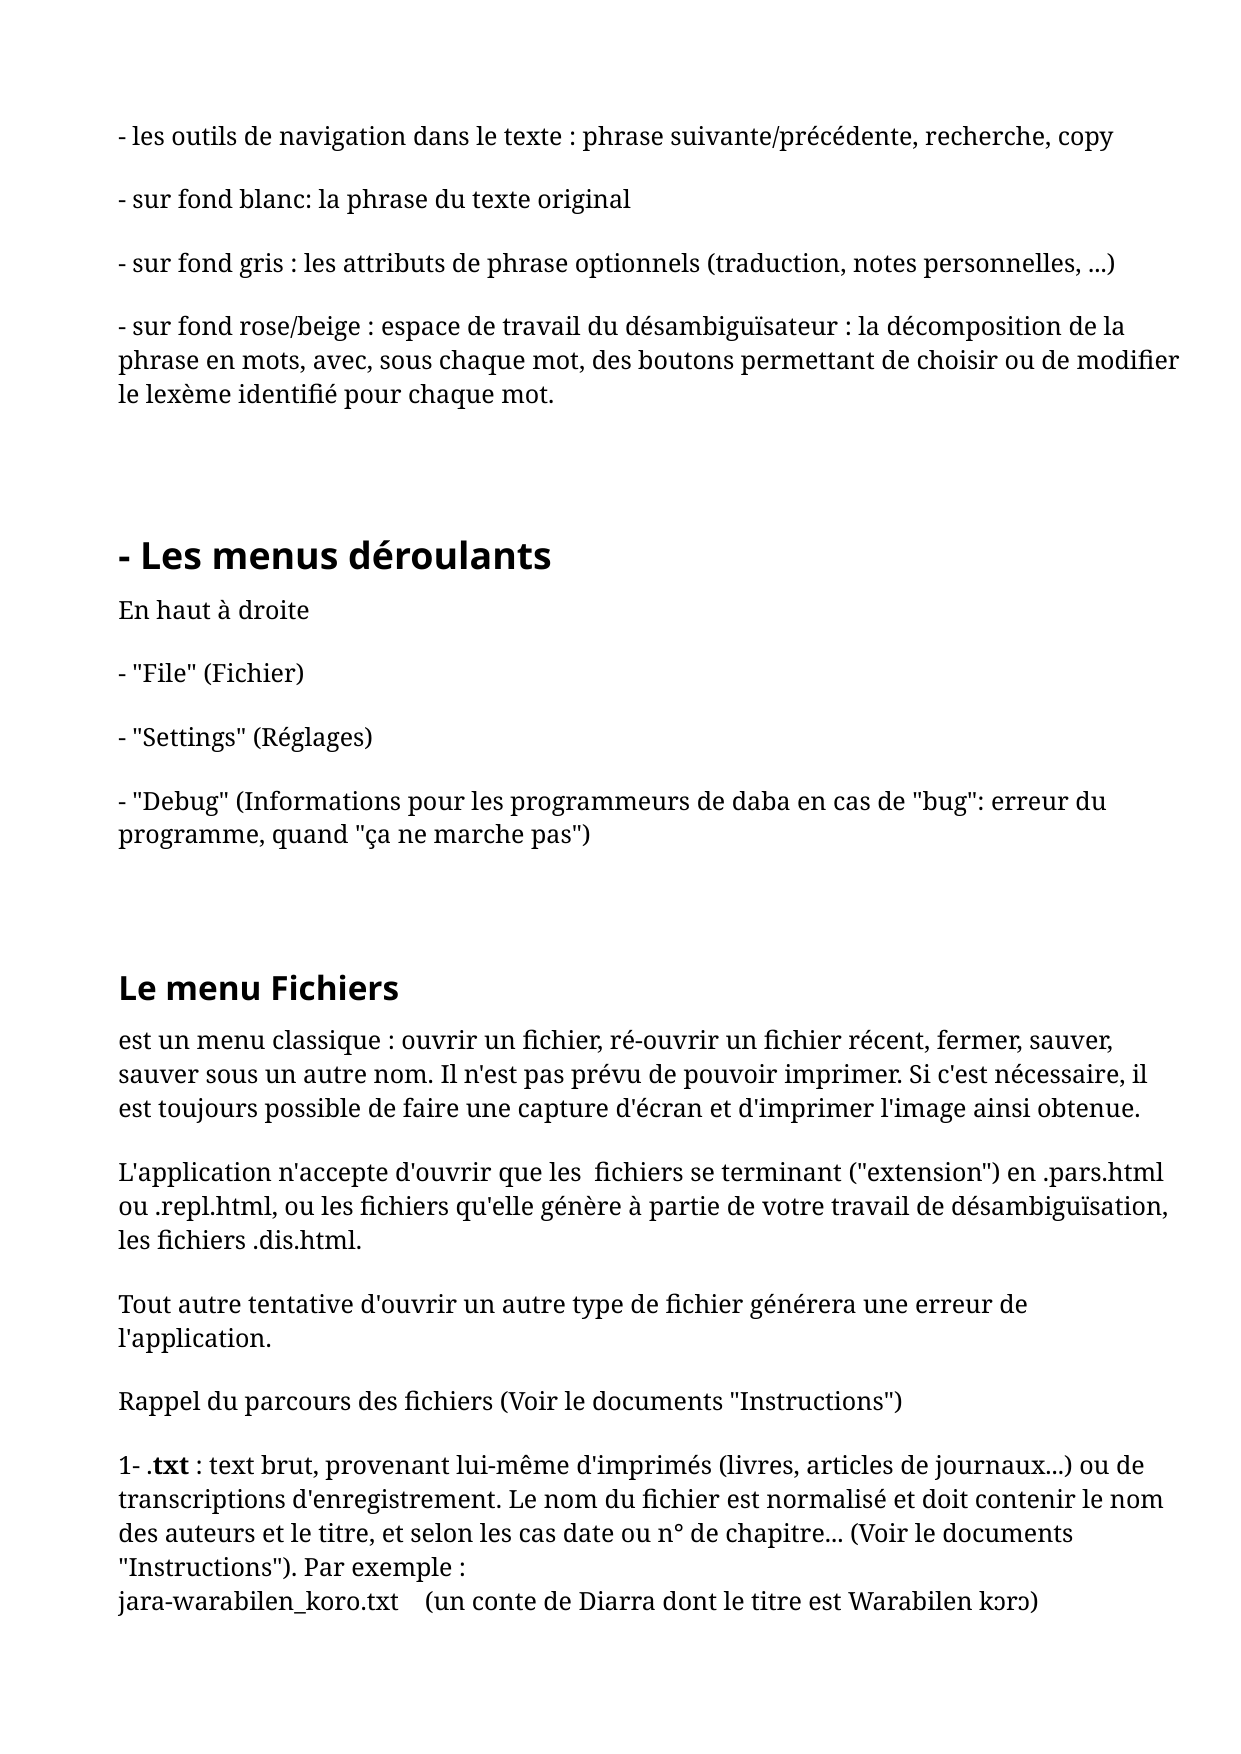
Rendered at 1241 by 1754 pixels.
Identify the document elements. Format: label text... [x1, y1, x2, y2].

text - "Settings" (Réglages) [118, 719, 1181, 754]
text - sur fond gris : les attributs de phrase optionnels (traduction, notes personnelles, ...) [118, 245, 1181, 279]
text est un menu classique : ouvrir un fichier, ré-ouvrir un fichier récent, fermer, sauver, sauver sous un autre nom. Il n'est pas prévu de pouvoir imprimer. Si c'est nécessaire, il est toujours possible de faire une capture d'écran et d'imprimer l'image ainsi obtenue. [118, 1023, 1181, 1125]
text En haut à droite [118, 592, 1181, 627]
text - les outils de navigation dans le texte : phrase suivante/précédente, recherche, copy [118, 118, 1181, 152]
text Rappel du parcours des fichiers (Voir le documents "Instructions") [118, 1384, 1181, 1418]
text - "File" (Fichier) [118, 656, 1181, 690]
text - "Debug" (Informations pour les programmeurs de daba en cas de "bug": erreur du programme, quand "ça ne marche pas") [118, 783, 1181, 851]
text - sur fond blanc: la phrase du texte original [118, 182, 1181, 216]
text - sur fond rose/beige : espace de travail du désambiguïsateur : la décomposition de la phrase en mots, avec, sous chaque mot, des boutons permettant de choisir ou de modifier le lexème identifié pour chaque mot. [118, 309, 1181, 411]
subtitle Le menu Fichiers [118, 965, 1181, 1011]
text L'application n'accepte d'ouvrir que les fichiers se terminant ("extension") en .pars.html ou .repl.html, ou les fichiers qu'elle génère à partie de votre travail de désambiguïsation, les fichiers .dis.html. [118, 1155, 1181, 1257]
subtitle - Les menus déroulants [118, 529, 1181, 580]
text 1- .txt : text brut, provenant lui-même d'imprimés (livres, articles de journaux...) ou de transcriptions d'enregistrement. Le nom du fichier est normalisé et doit contenir le nom des auteurs et le titre, et selon les cas date ou n° de chapitre... (Voir le documents "Instructions"). Par exemple : jara-warabilen_koro.txt (un conte de Diarra dont le titre est Warabilen kɔrɔ) [118, 1447, 1181, 1618]
text Tout autre tentative d'ouvrir un autre type de fichier générera une erreur de l'application. [118, 1286, 1181, 1354]
